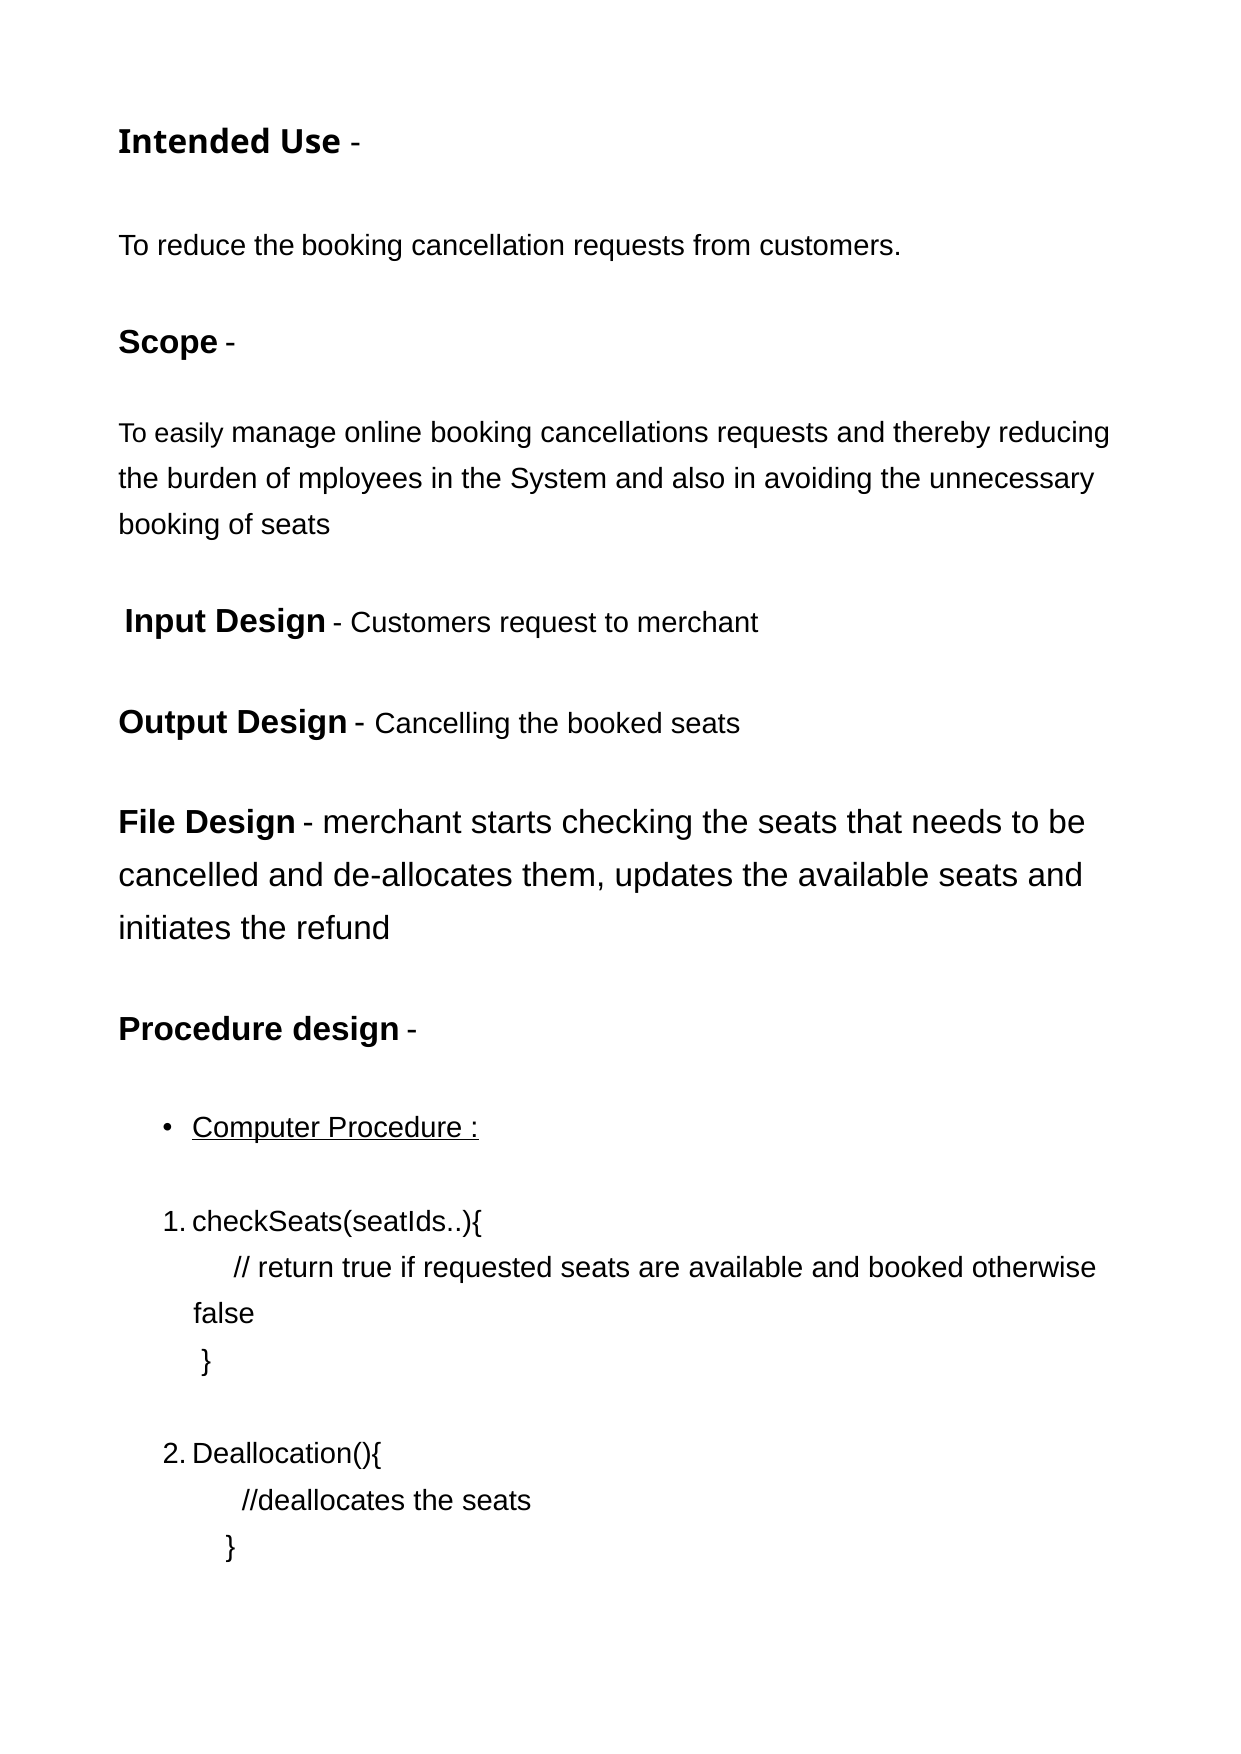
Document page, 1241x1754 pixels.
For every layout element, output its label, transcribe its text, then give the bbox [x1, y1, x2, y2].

text //deallocates the seats [193, 1483, 1122, 1516]
list checkSeats(seatIds..){ [162, 1204, 1122, 1237]
text } [193, 1529, 1122, 1562]
text File Design - merchant starts checking the seats that needs to be cancelled and de-allocates them, updates the available seats and initiates the refund [118, 802, 1122, 947]
text Scope - [118, 322, 1122, 361]
text Intended Use - [118, 118, 1122, 163]
text Input Design - Customers request to merchant [118, 601, 1122, 639]
text } [193, 1343, 1122, 1376]
list Deallocation(){ [162, 1436, 1122, 1470]
text To reduce the booking cancellation requests from customers. [118, 228, 1122, 262]
text Output Design - Cancelling the booked seats [118, 702, 1122, 740]
list Computer Procedure : [162, 1110, 1122, 1143]
text To easily manage online booking cancellations requests and thereby reducing the burden of mployees in the System and also in avoiding the unnecessary booking of seats [118, 415, 1122, 541]
text Procedure design - [118, 1009, 1122, 1047]
text // return true if requested seats are available and booked otherwise false [193, 1250, 1122, 1330]
